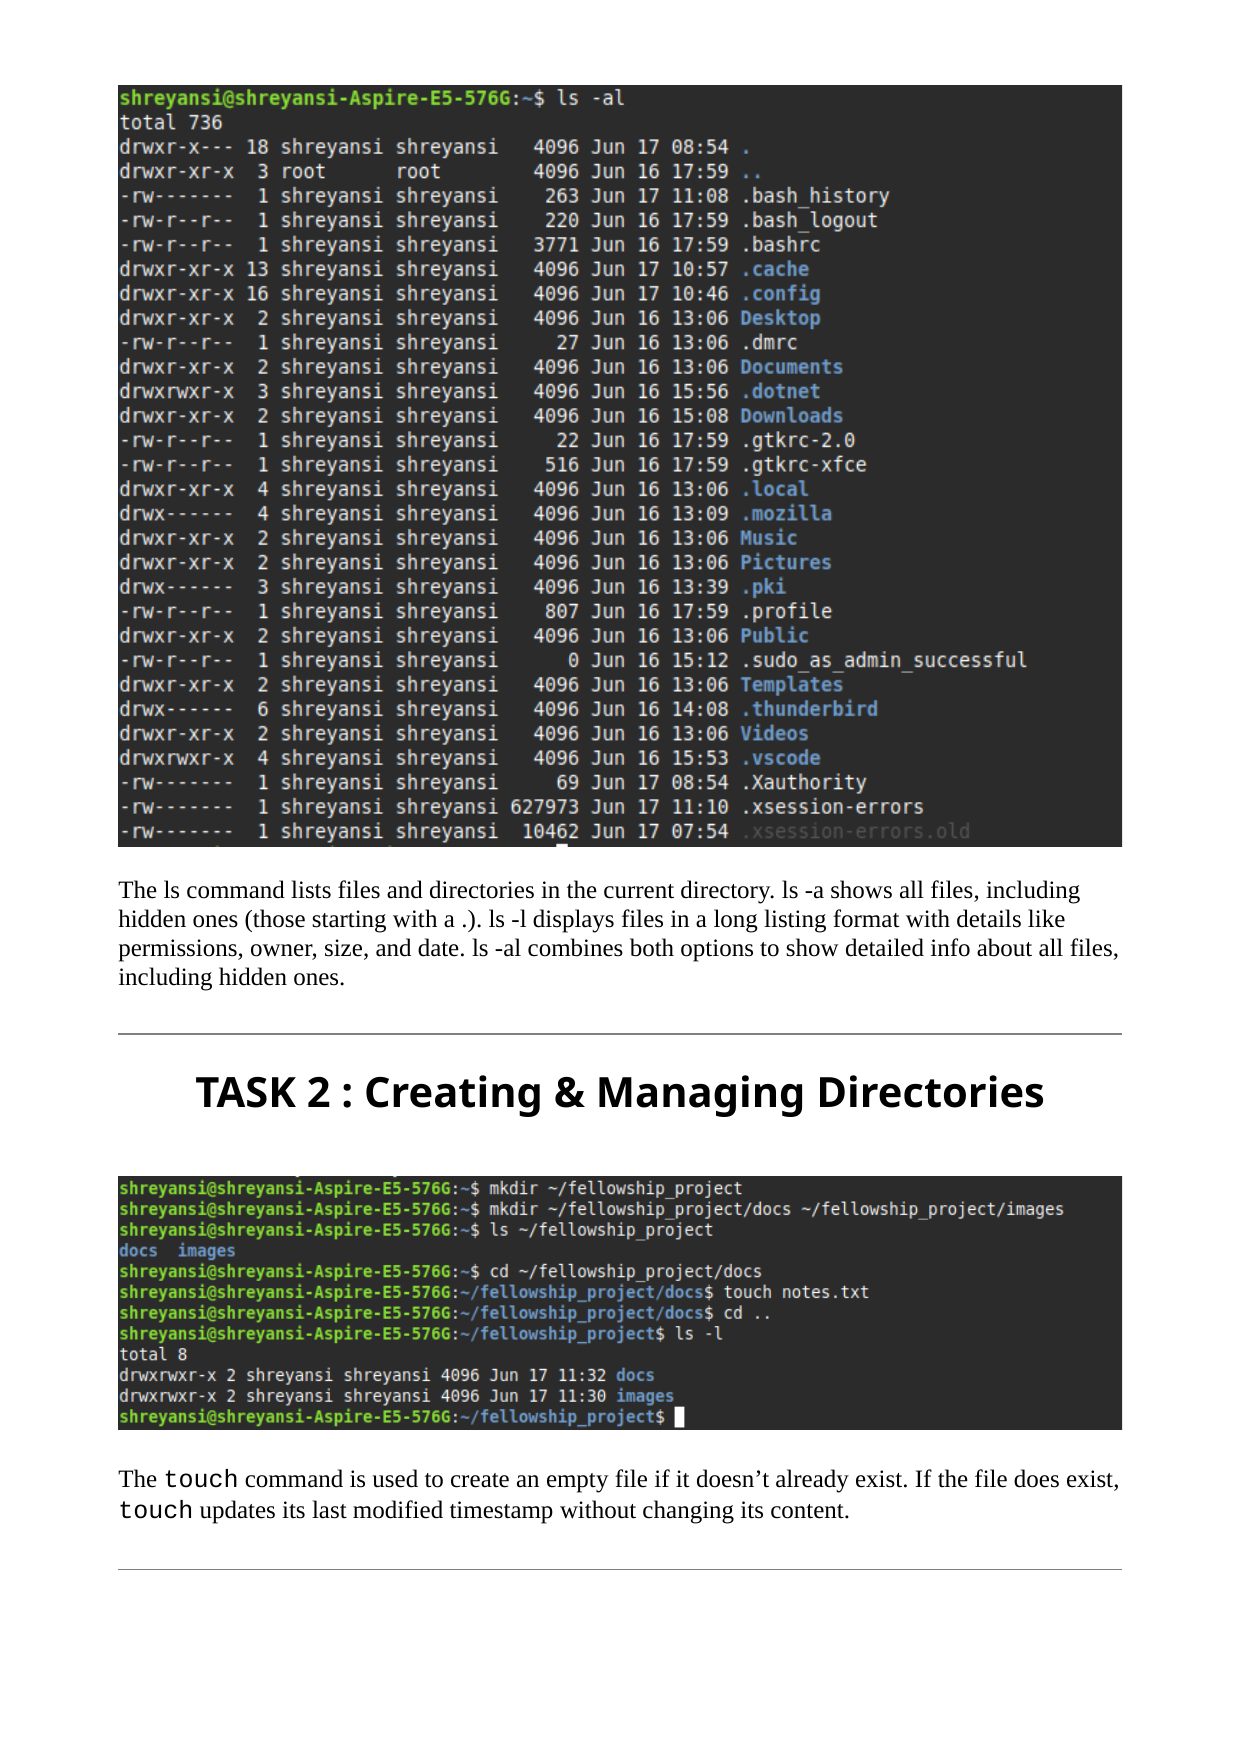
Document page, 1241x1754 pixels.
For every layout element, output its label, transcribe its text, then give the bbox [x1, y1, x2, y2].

text The touch command is used to create an empty file if it doesn’t already exist. If the file does exist, touch updates its last modified timestamp without changing its content. [118, 1464, 1122, 1526]
picture [118, 1176, 1123, 1430]
picture [118, 85, 1123, 847]
text The ls command lists files and directories in the current directory. ls -a shows all files, including hidden ones (those starting with a .). ls -l displays files in a long listing format with details like permissions, owner, size, and date. ls -al combines both options to show detailed info about all files, including hidden ones. [118, 875, 1122, 990]
text TASK 2 : Creating & Managing Directories [118, 1063, 1122, 1120]
